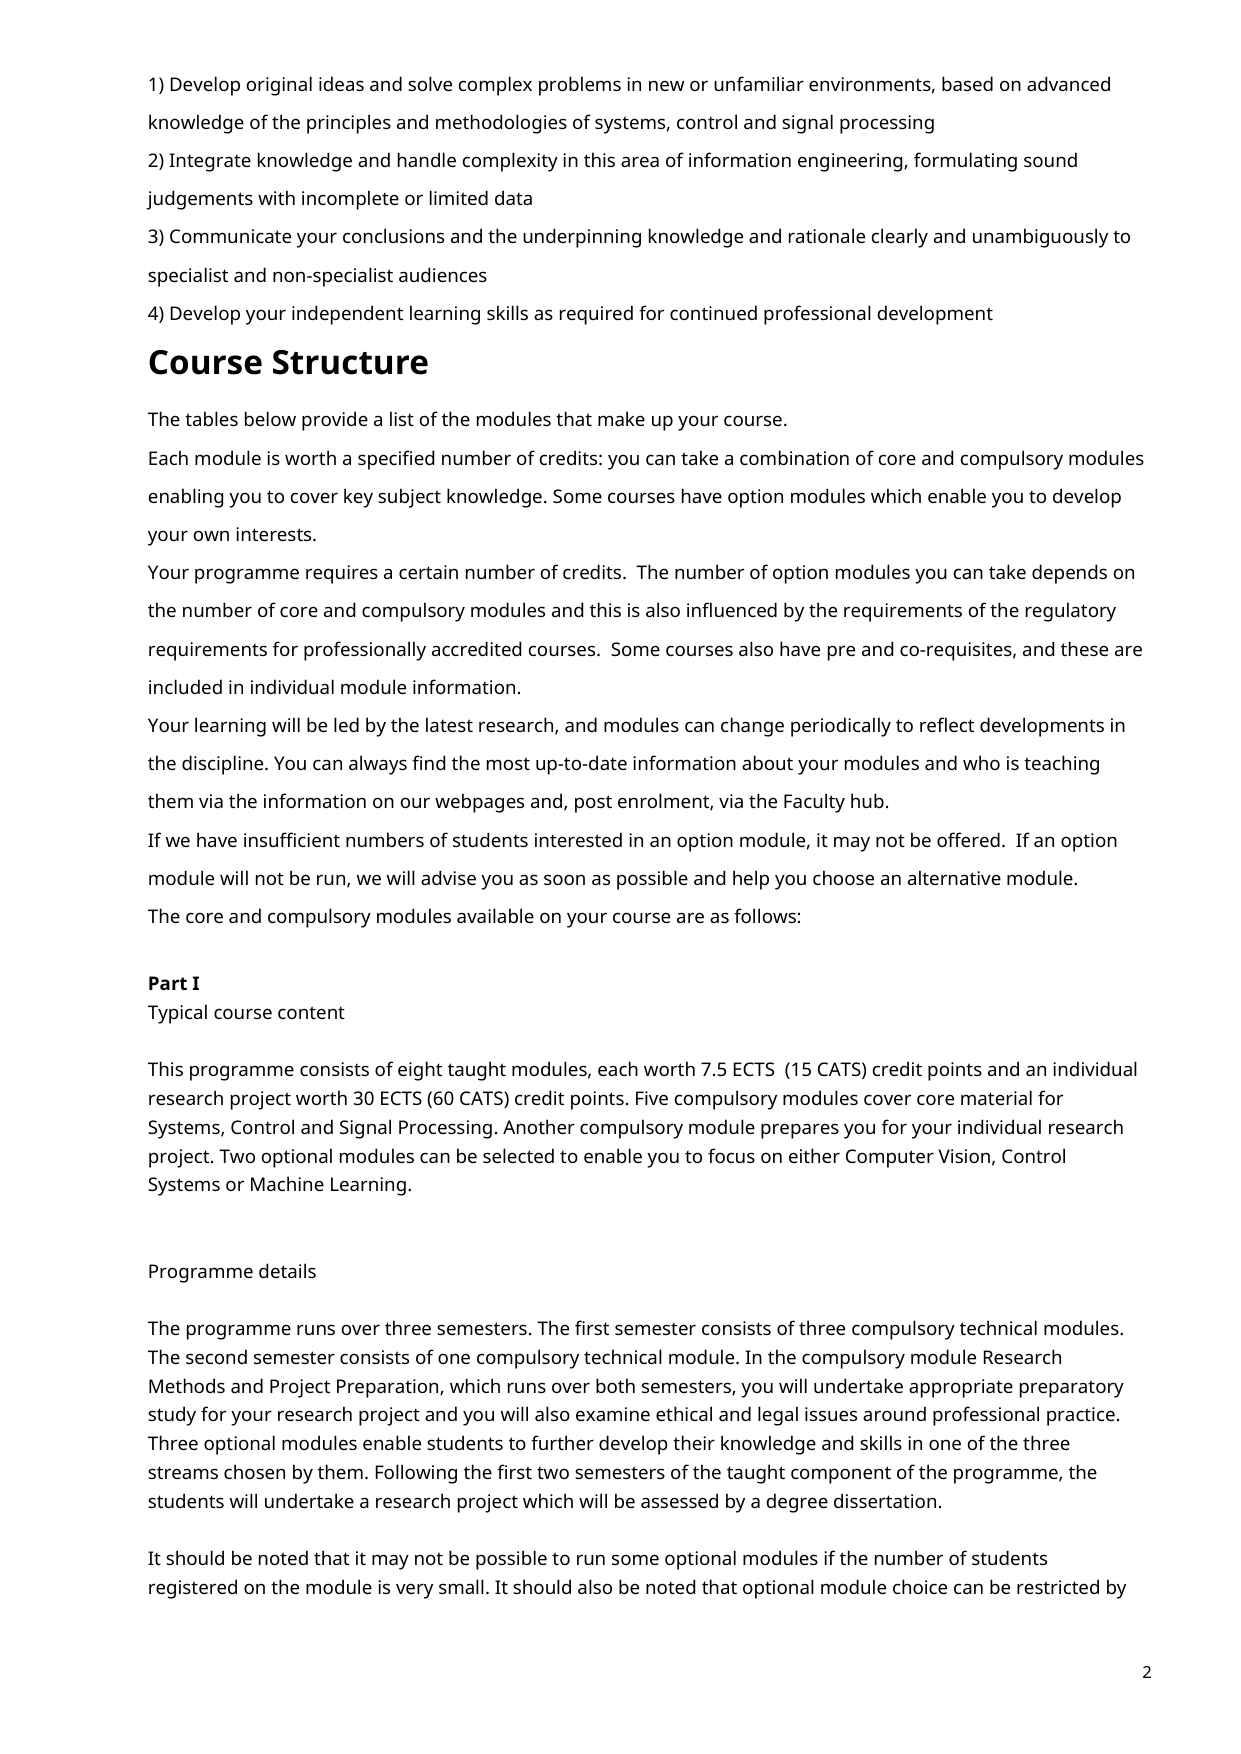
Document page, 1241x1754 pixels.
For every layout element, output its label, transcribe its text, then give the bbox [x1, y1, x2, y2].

text The core and compulsory modules available on your course are as follows: [148, 903, 1152, 929]
text The tables below provide a list of the modules that make up your course. [148, 407, 1152, 432]
text If we have insufficient numbers of students interested in an option module, it may not be offered. If an option module will not be run, we will advise you as soon as possible and help you choose an alternative module. [148, 827, 1152, 891]
subtitle Course Structure [148, 338, 1152, 384]
text Your programme requires a certain number of credits. The number of option modules you can take depends on the number of core and compulsory modules and this is also influenced by the requirements of the regulatory requirements for professionally accredited courses. Some courses also have pre and co-requisites, and these are included in individual module information. [148, 559, 1152, 700]
text 1) Develop original ideas and solve complex problems in new or unfamiliar environments, based on advanced knowledge of the principles and methodologies of systems, control and signal processing 2) Integrate knowledge and handle complexity in this area of information engineering, formulating sound judgements with incomplete or limited data 3) Communicate your conclusions and the underpinning knowledge and rationale clearly and unambiguously to specialist and non-specialist audiences 4) Develop your independent learning skills as required for continued professional development [148, 71, 1152, 326]
table_header Part I Typical course content This programme consists of eight taught modules, each worth 7.5 ECTS (15 CATS) credit points and an individual research project worth 30 ECTS (60 CATS) credit points. Five compulsory modules cover core material for Systems, Control and Signal Processing. Another compulsory module prepares you for your individual research project. Two optional modules can be selected to enable you to focus on either Computer Vision, Control Systems or Machine Learning. Programme details The programme runs over three semesters. The first semester consists of three compulsory technical modules. The second semester consists of one compulsory technical module. In the compulsory module Research Methods and Project Preparation, which runs over both semesters, you will undertake appropriate preparatory study for your research project and you will also examine ethical and legal issues around professional practice. Three optional modules enable students to further develop their knowledge and skills in one of the three streams chosen by them. Following the first two semesters of the taught component of the programme, the students will undertake a research project which will be assessed by a degree dissertation. It should be noted that it may not be possible to run some optional modules if the number of students registered on the module is very small. It should also be noted that optional module choice can be restricted by [136, 942, 1152, 1600]
text Your learning will be led by the latest research, and modules can change periodically to reflect developments in the discipline. You can always find the most up-to-date information about your modules and who is teaching them via the information on our webpages and, post enrolment, via the Faculty hub. [148, 712, 1152, 814]
text Each module is worth a specified number of credits: you can take a combination of core and compulsory modules enabling you to cover key subject knowledge. Some courses have option modules which enable you to develop your own interests. [148, 445, 1152, 547]
